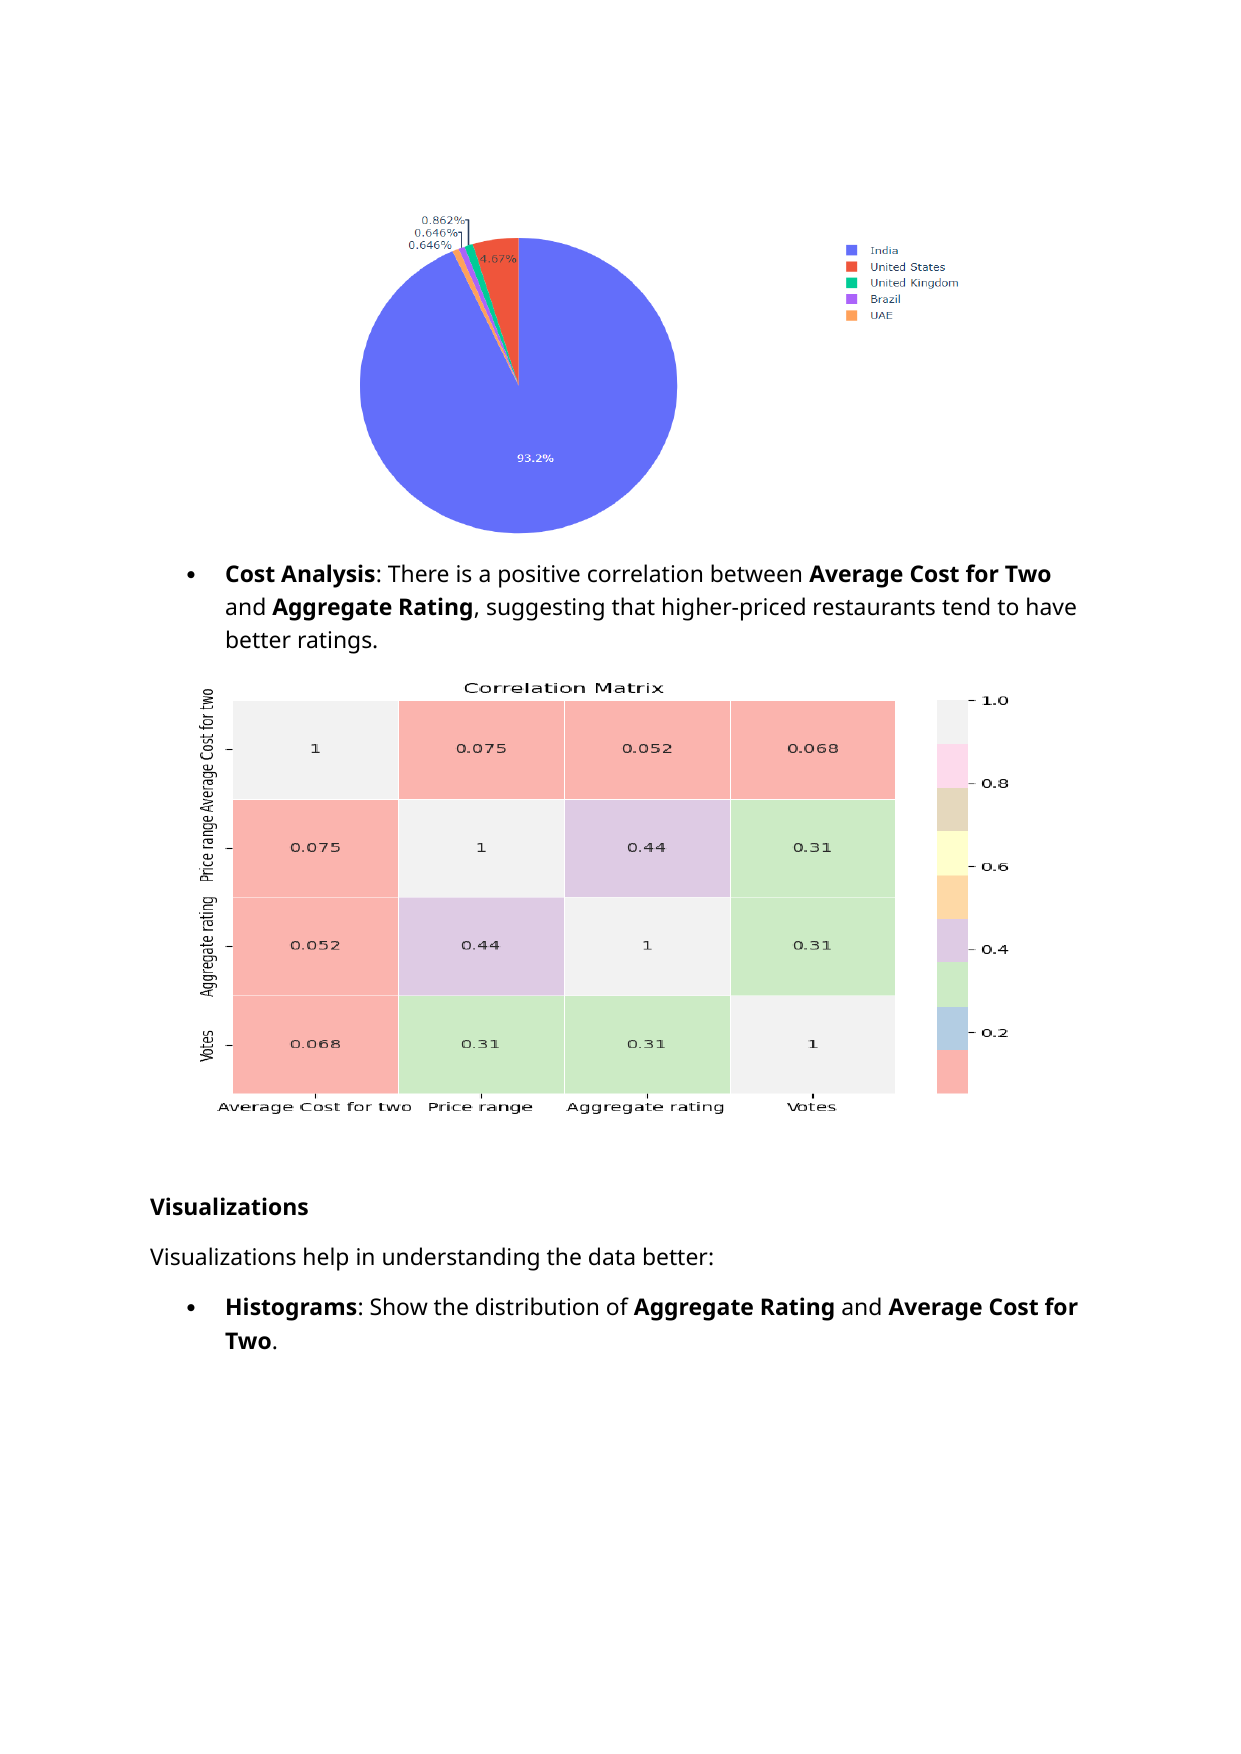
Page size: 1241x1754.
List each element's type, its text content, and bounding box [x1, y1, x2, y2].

text Visualizations [150, 1191, 1090, 1222]
list Cost Analysis: There is a positive correlation between Average Cost for Two and Aggregate Rating, suggesting that higher-priced restaurants tend to have better ratings. [187, 558, 1090, 656]
list Histograms: Show the distribution of Aggregate Rating and Average Cost for Two. [187, 1291, 1090, 1356]
text Visualizations help in understanding the data better: [150, 1241, 1090, 1272]
